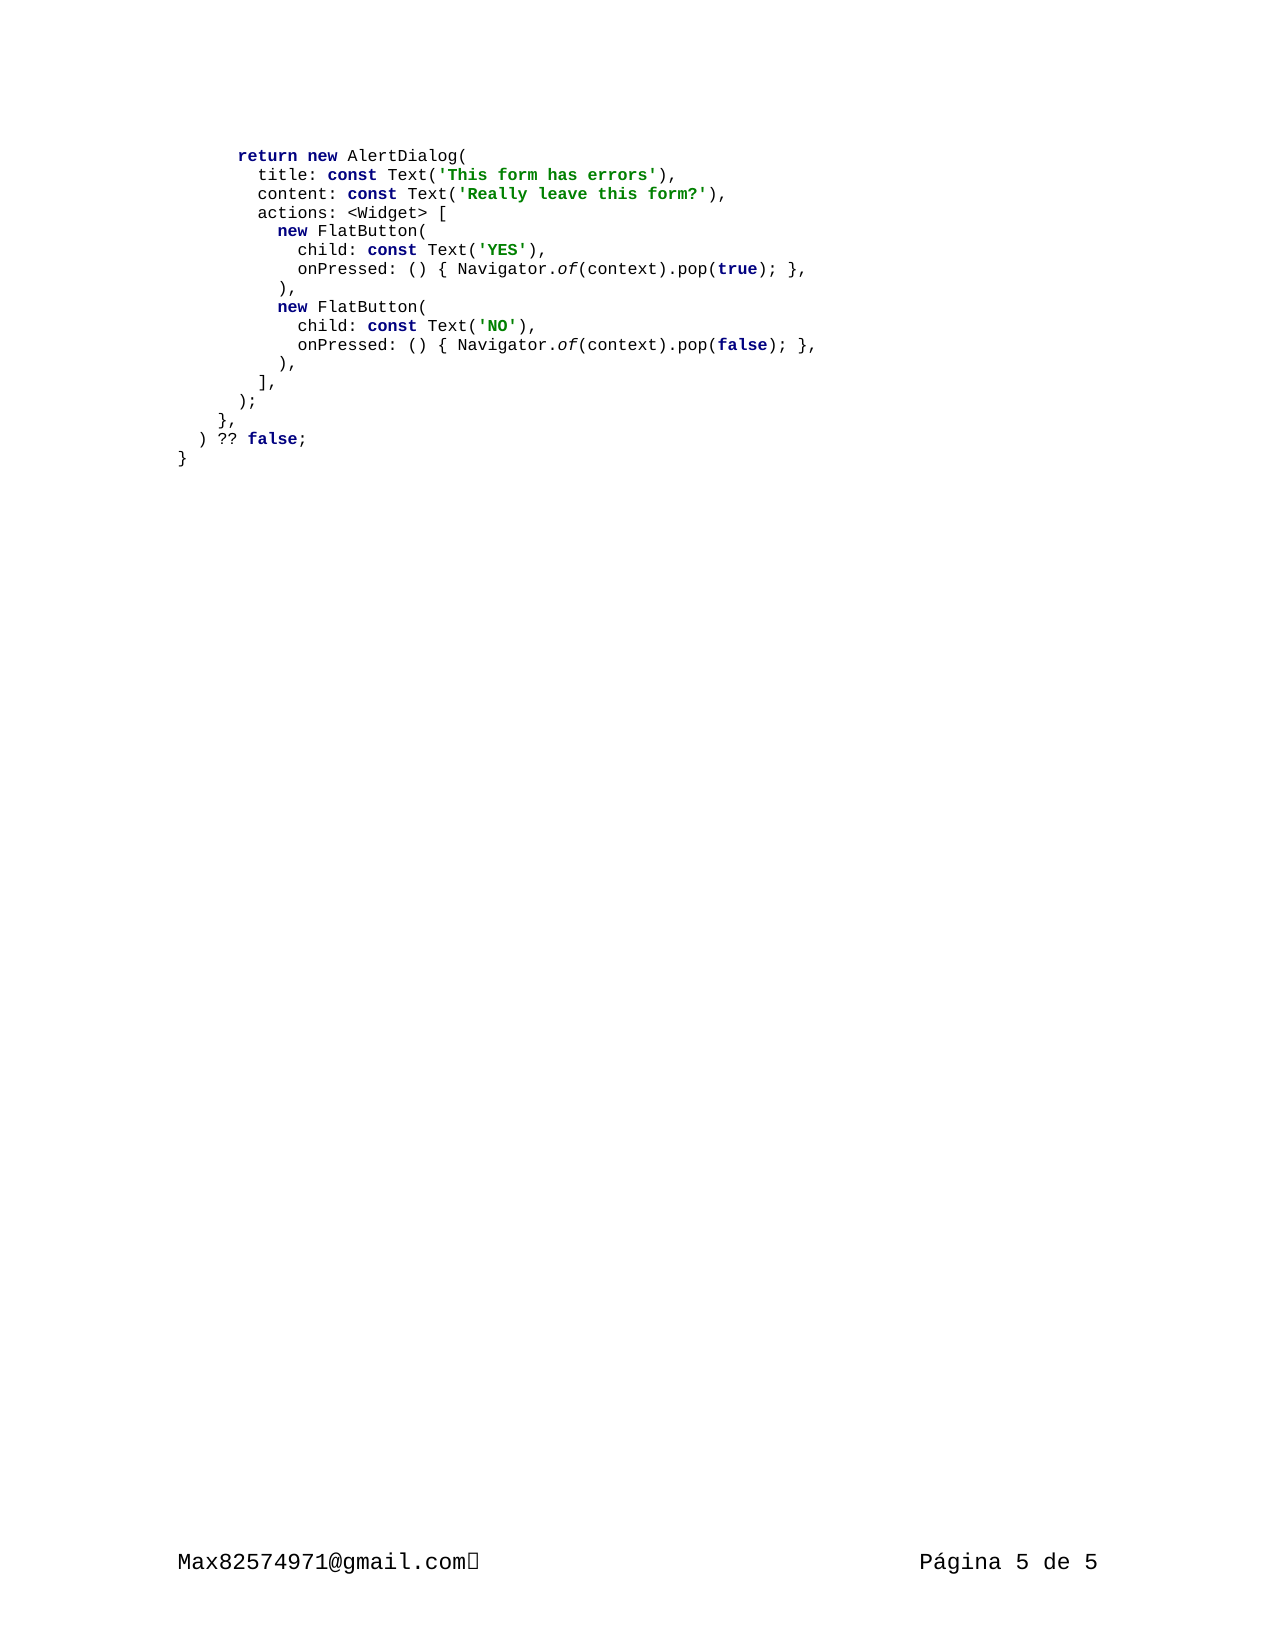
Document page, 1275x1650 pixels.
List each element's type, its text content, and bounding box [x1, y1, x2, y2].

text return new AlertDialog( title: const Text('This form has errors'), content: const Text('Really leave this form?'), actions: <Widget> [ new FlatButton( child: const Text('YES'), onPressed: () { Navigator.of(context).pop(true); }, ), new FlatButton( child: const Text('NO'), onPressed: () { Navigator.of(context).pop(false); }, ), ], ); }, ) ?? false; } [177, 148, 1098, 468]
